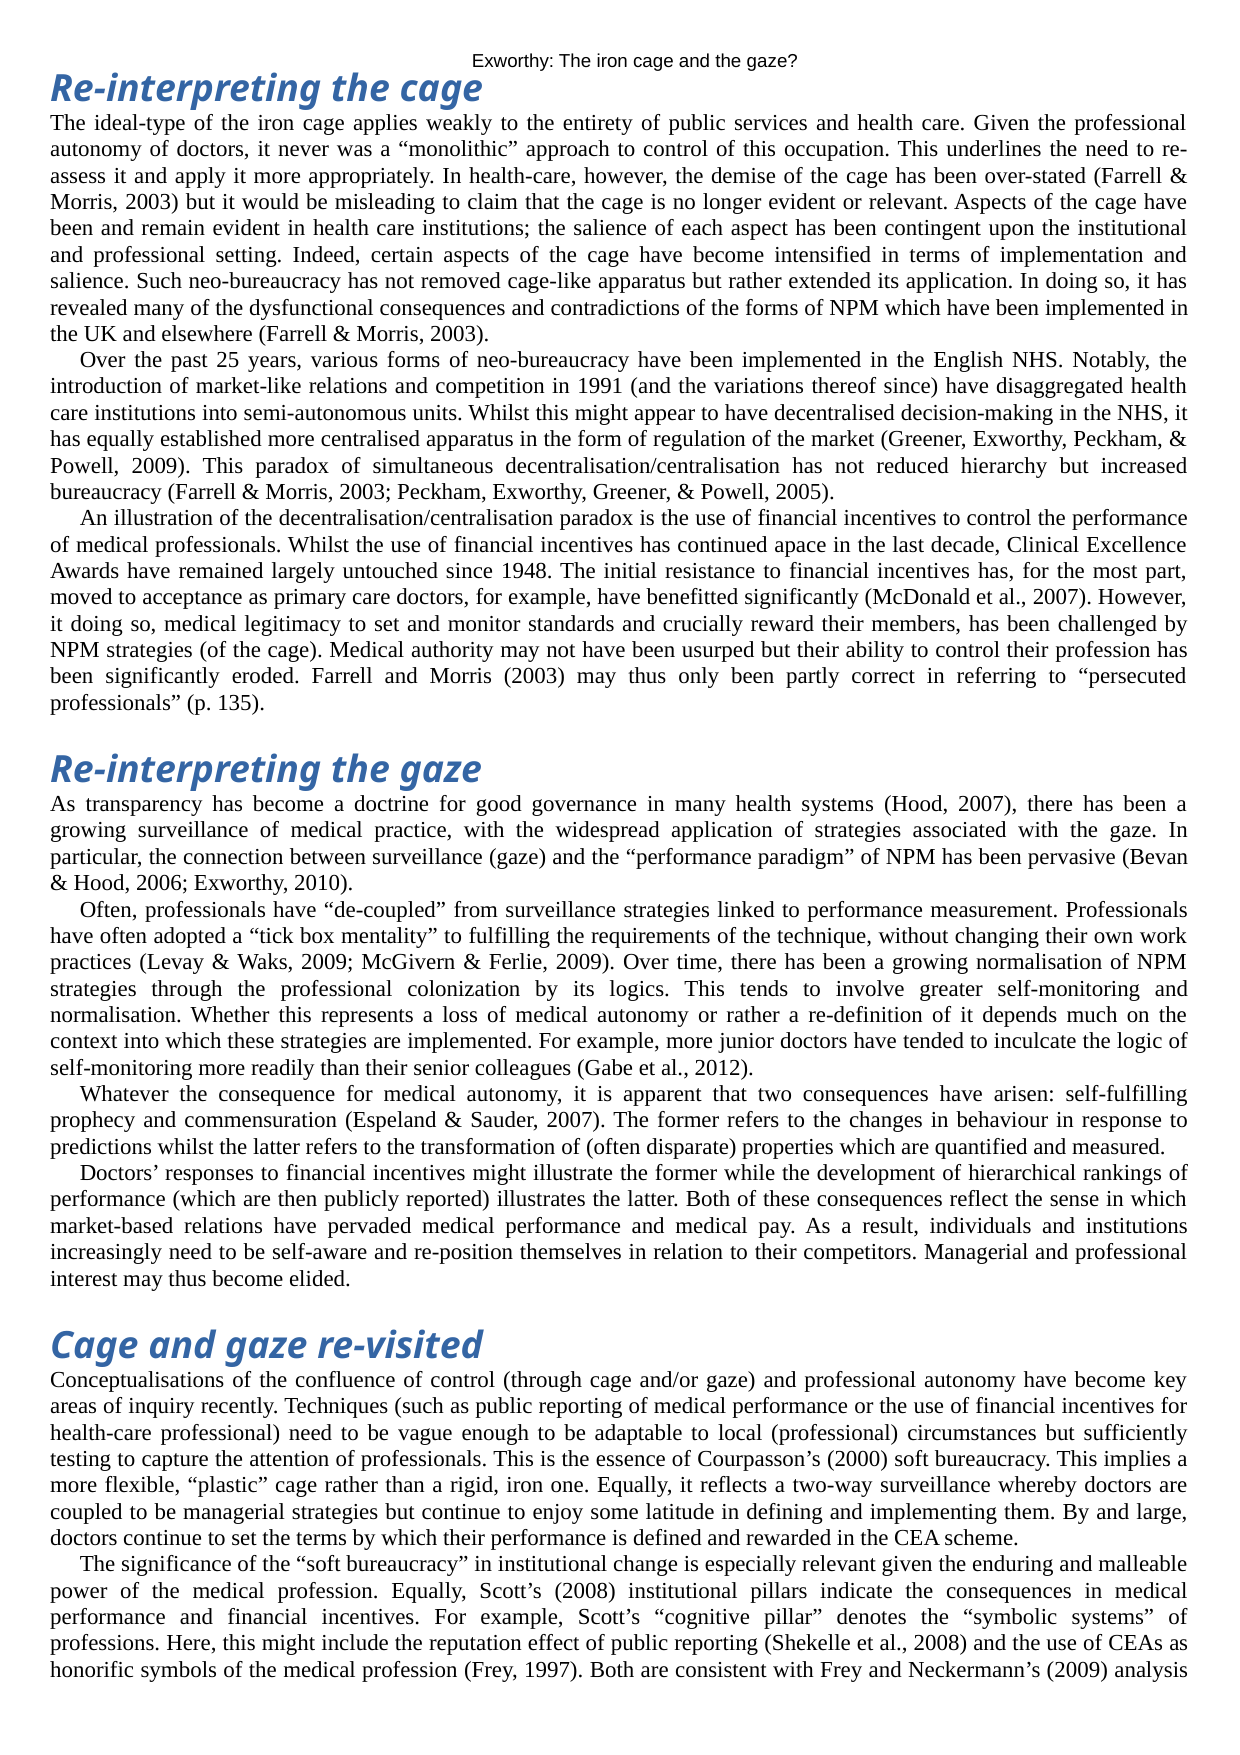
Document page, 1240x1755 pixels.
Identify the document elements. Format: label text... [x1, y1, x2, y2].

subtitle Re-interpreting the gaze [50, 753, 1189, 790]
text Whatever the consequence for medical autonomy, it is apparent that two consequences have arisen: self-fulfilling prophecy and commensuration (Espeland & Sauder, 2007). The former refers to the changes in behaviour in response to predictions whilst the latter refers to the transformation of (often disparate) properties which are quantified and measured. [50, 1080, 1189, 1159]
text The ideal-type of the iron cage applies weakly to the entirety of public services and health care. Given the professional autonomy of doctors, it never was a “monolithic” approach to control of this occupation. This underlines the need to re-assess it and apply it more appropriately. In health-care, however, the demise of the cage has been over-stated (Farrell & Morris, 2003) but it would be misleading to claim that the cage is no longer evident or relevant. Aspects of the cage have been and remain evident in health care institutions; the salience of each aspect has been contingent upon the institutional and professional setting. Indeed, certain aspects of the cage have become intensified in terms of implementation and salience. Such neo-bureaucracy has not removed cage-like apparatus but rather extended its application. In doing so, it has revealed many of the dysfunctional consequences and contradictions of the forms of NPM which have been implemented in the UK and elsewhere (Farrell & Morris, 2003). [50, 109, 1189, 346]
text Conceptualisations of the confluence of control (through cage and/or gaze) and professional autonomy have become key areas of inquiry recently. Techniques (such as public reporting of medical performance or the use of financial incentives for health-care professional) need to be vague enough to be adaptable to local (professional) circumstances but sufficiently testing to capture the attention of professionals. This is the essence of Courpasson’s (2000) soft bureaucracy. This implies a more flexible, “plastic” cage rather than a rigid, iron one. Equally, it reflects a two-way surveillance whereby doctors are coupled to be managerial strategies but continue to enjoy some latitude in defining and implementing them. By and large, doctors continue to set the terms by which their performance is defined and rewarded in the CEA scheme. [50, 1366, 1189, 1550]
text As transparency has become a doctrine for good governance in many health systems (Hood, 2007), there has been a growing surveillance of medical practice, with the widespread application of strategies associated with the gaze. In particular, the connection between surveillance (gaze) and the “performance paradigm” of NPM has been pervasive (Bevan & Hood, 2006; Exworthy, 2010). [50, 790, 1189, 896]
text An illustration of the decentralisation/centralisation paradox is the use of financial incentives to control the performance of medical professionals. Whilst the use of financial incentives has continued apace in the last decade, Clinical Excellence Awards have remained largely untouched since 1948. The initial resistance to financial incentives has, for the most part, moved to acceptance as primary care doctors, for example, have benefitted significantly (McDonald et al., 2007). However, it doing so, medical legitimacy to set and monitor standards and crucially reward their members, has been challenged by NPM strategies (of the cage). Medical authority may not have been usurped but their ability to control their profession has been significantly eroded. Farrell and Morris (2003) may thus only been partly correct in referring to “persecuted professionals” (p. 135). [50, 504, 1189, 715]
text Often, professionals have “de-coupled” from surveillance strategies linked to performance measurement. Professionals have often adopted a “tick box mentality” to fulfilling the requirements of the technique, without changing their own work practices (Levay & Waks, 2009; McGivern & Ferlie, 2009). Over time, there has been a growing normalisation of NPM strategies through the professional colonization by its logics. This tends to involve greater self-monitoring and normalisation. Whether this represents a loss of medical autonomy or rather a re-definition of it depends much on the context into which these strategies are implemented. For example, more junior doctors have tended to inculcate the logic of self-monitoring more readily than their senior colleagues (Gabe et al., 2012). [50, 896, 1189, 1080]
text Over the past 25 years, various forms of neo-bureaucracy have been implemented in the English NHS. Notably, the introduction of market-like relations and competition in 1991 (and the variations thereof since) have disaggregated health care institutions into semi-autonomous units. Whilst this might appear to have decentralised decision-making in the NHS, it has equally established more centralised apparatus in the form of regulation of the market (Greener, Exworthy, Peckham, & Powell, 2009). This paradox of simultaneous decentralisation/centralisation has not reduced hierarchy but increased bureaucracy (Farrell & Morris, 2003; Peckham, Exworthy, Greener, & Powell, 2005). [50, 346, 1189, 504]
text The significance of the “soft bureaucracy” in institutional change is especially relevant given the enduring and malleable power of the medical profession. Equally, Scott’s (2008) institutional pillars indicate the consequences in medical performance and financial incentives. For example, Scott’s “cognitive pillar” denotes the “symbolic systems” of professions. Here, this might include the reputation effect of public reporting (Shekelle et al., 2008) and the use of CEAs as honorific symbols of the medical profession (Frey, 1997). Both are consistent with Frey and Neckermann’s (2009) analysis [50, 1550, 1189, 1682]
subtitle Re-interpreting the cage [50, 72, 1189, 109]
text Doctors’ responses to financial incentives might illustrate the former while the development of hierarchical rankings of performance (which are then publicly reported) illustrates the latter. Both of these consequences reflect the sense in which market-based relations have pervaded medical performance and medical pay. As a result, individuals and institutions increasingly need to be self-aware and re-position themselves in relation to their competitors. Managerial and professional interest may thus become elided. [50, 1159, 1189, 1291]
subtitle Cage and gaze re-visited [50, 1328, 1189, 1366]
